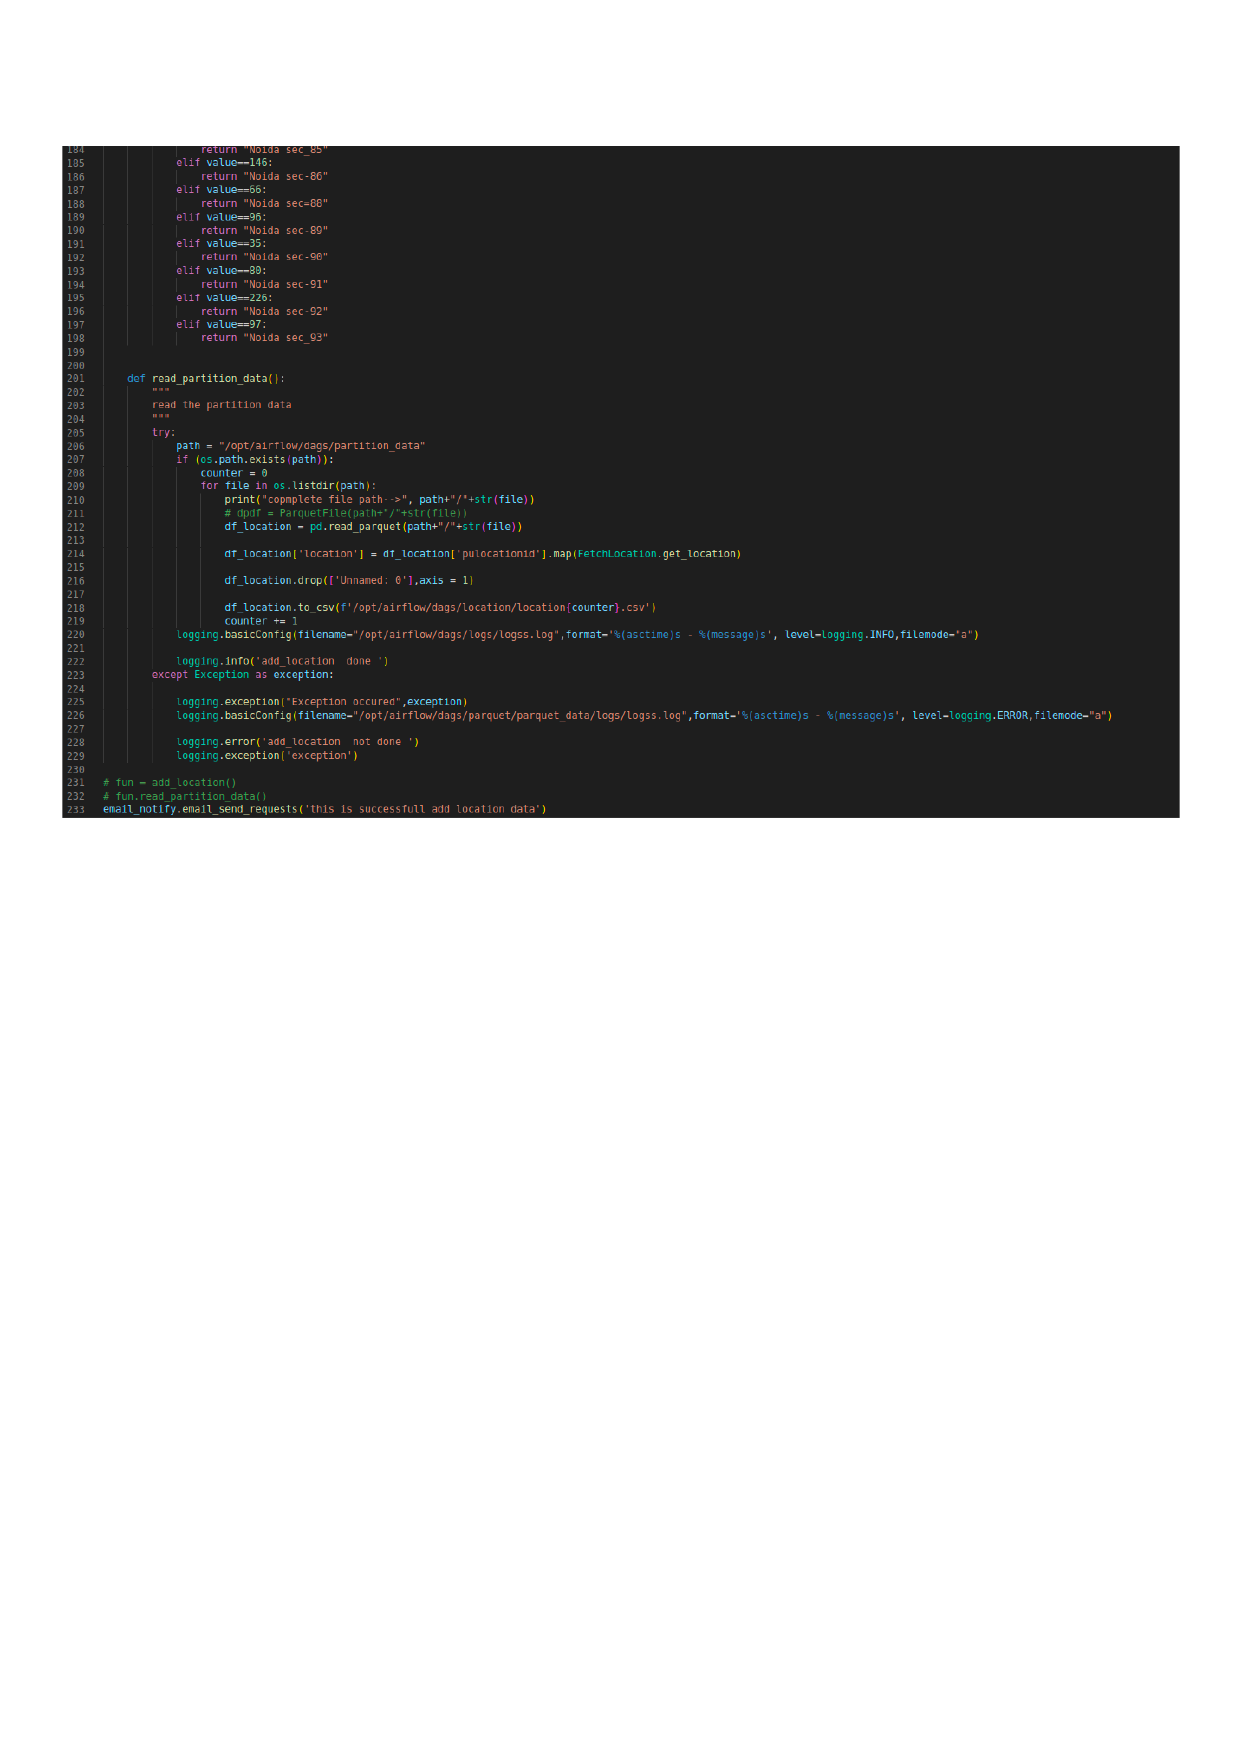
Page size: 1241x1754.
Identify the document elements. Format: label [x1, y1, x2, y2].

picture [62, 146, 1180, 818]
